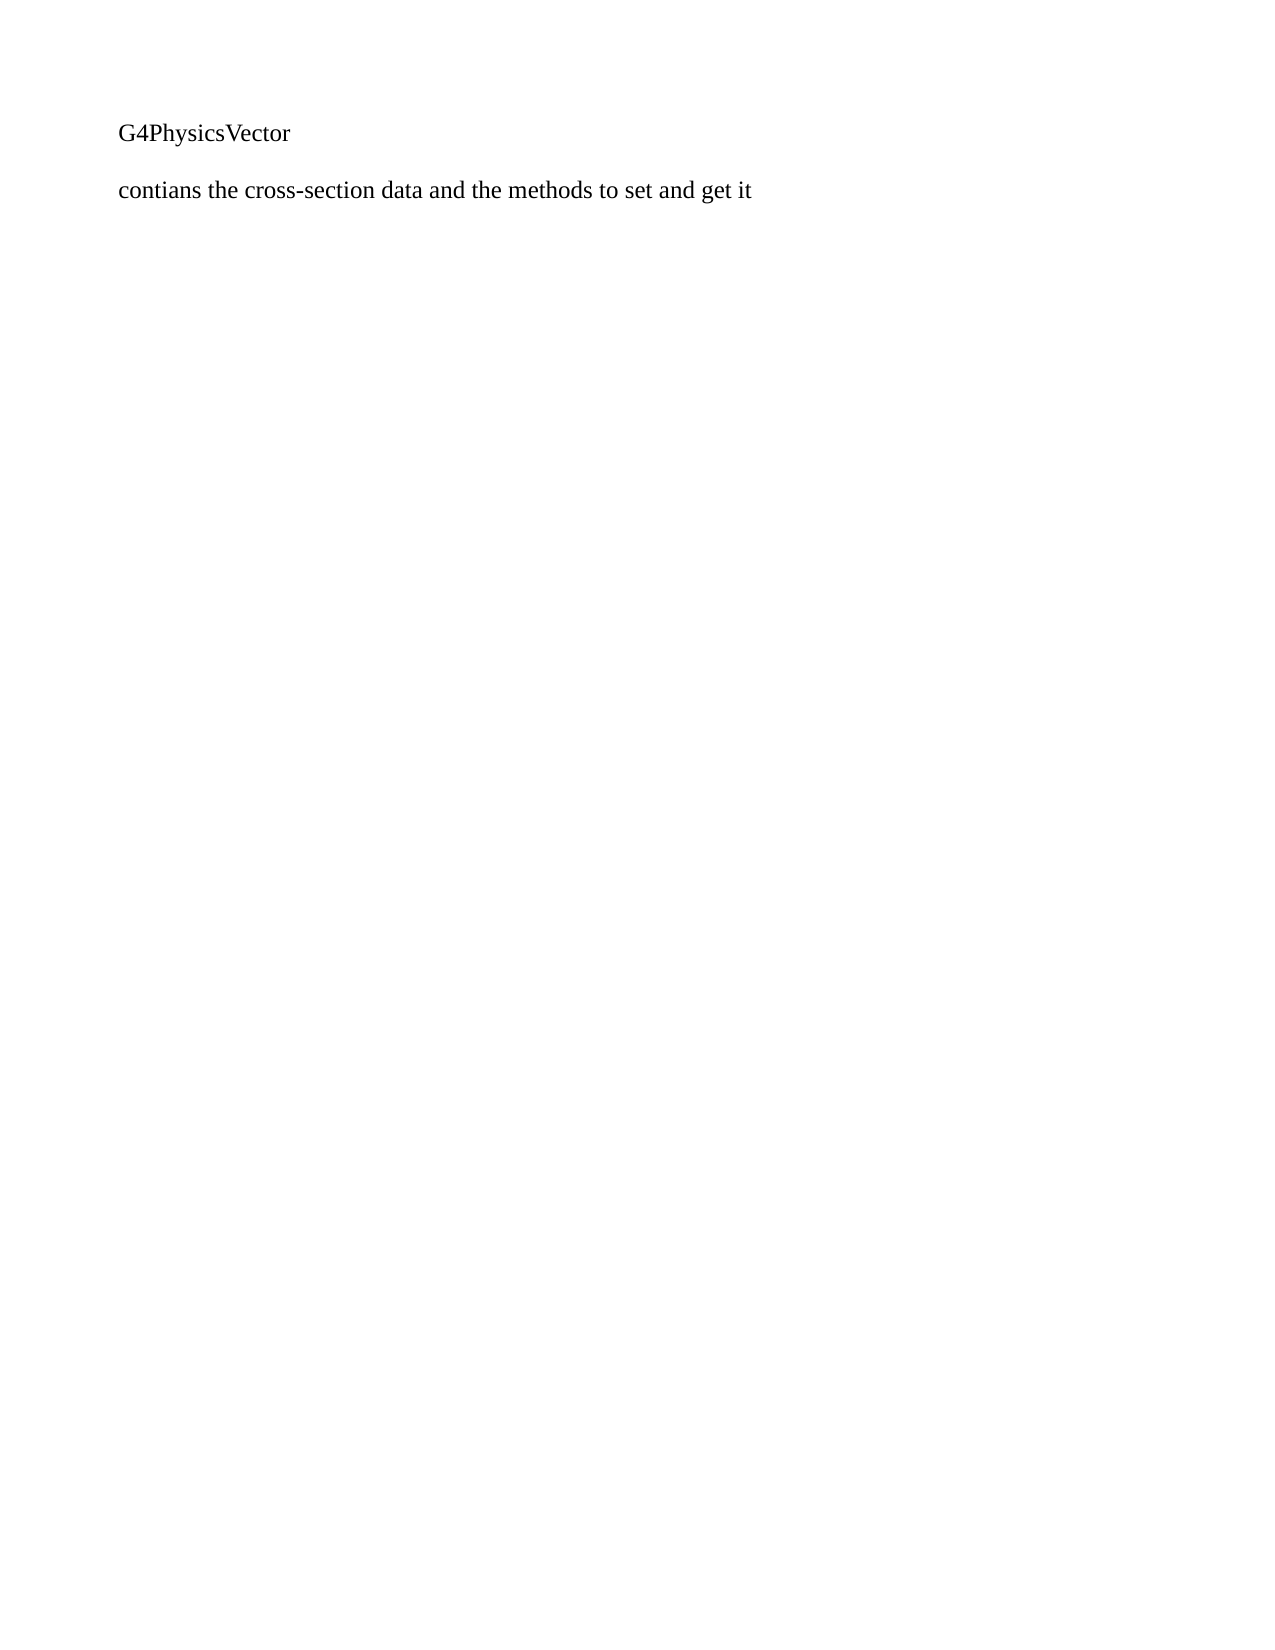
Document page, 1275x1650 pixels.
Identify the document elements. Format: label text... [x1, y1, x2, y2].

text contians the cross-section data and the methods to set and get it [118, 176, 1157, 204]
text G4PhysicsVector [118, 118, 1157, 147]
